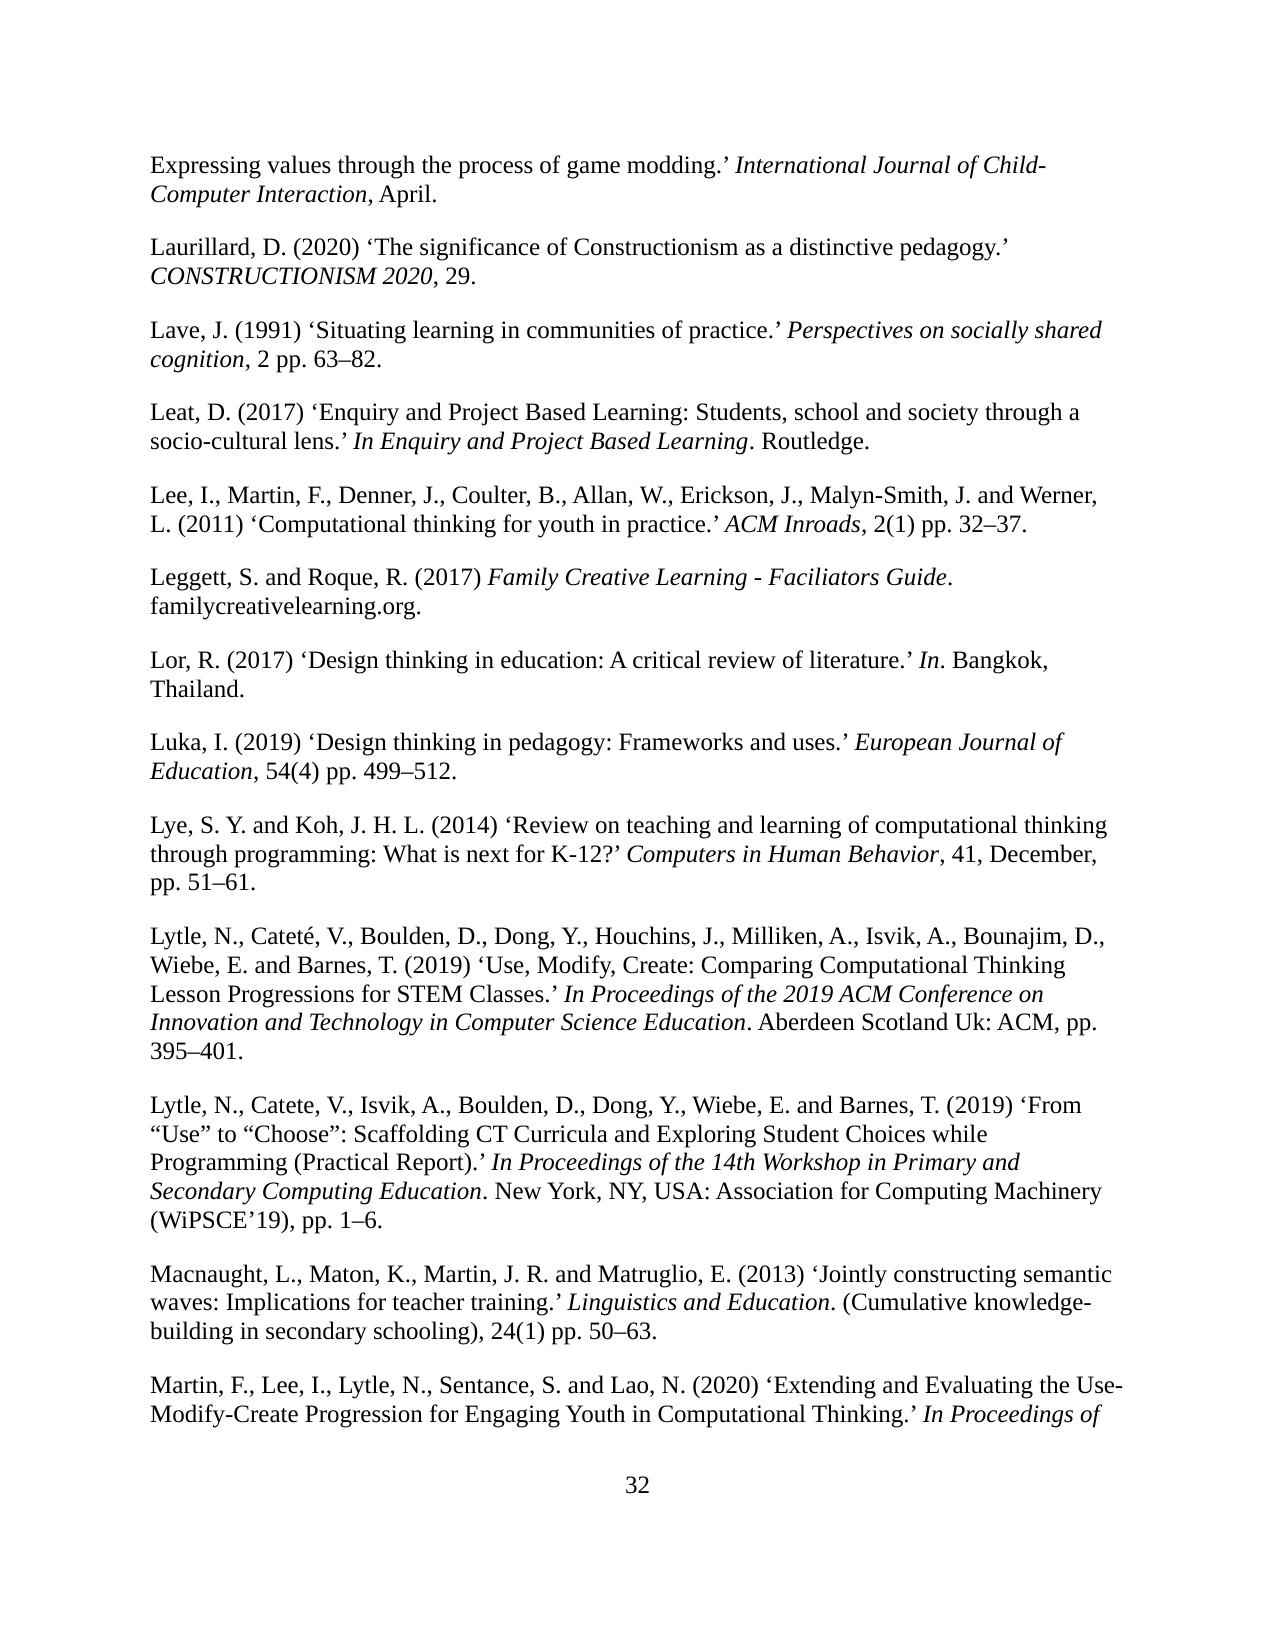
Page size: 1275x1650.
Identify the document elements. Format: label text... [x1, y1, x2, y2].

text Laurillard, D. (2020) ‘The significance of Constructionism as a distinctive pedagogy.’ CONSTRUCTIONISM 2020, 29. [150, 232, 1125, 290]
text Lye, S. Y. and Koh, J. H. L. (2014) ‘Review on teaching and learning of computational thinking through programming: What is next for K-12?’ Computers in Human Behavior, 41, December, pp. 51–61. [150, 810, 1125, 896]
text Lytle, N., Cateté, V., Boulden, D., Dong, Y., Houchins, J., Milliken, A., Isvik, A., Bounajim, D., Wiebe, E. and Barnes, T. (2019) ‘Use, Modify, Create: Comparing Computational Thinking Lesson Progressions for STEM Classes.’ In Proceedings of the 2019 ACM Conference on Innovation and Technology in Computer Science Education. Aberdeen Scotland Uk: ACM, pp. 395–401. [150, 921, 1125, 1065]
text Martin, F., Lee, I., Lytle, N., Sentance, S. and Lao, N. (2020) ‘Extending and Evaluating the Use-Modify-Create Progression for Engaging Youth in Computational Thinking.’ In Proceedings of [150, 1370, 1125, 1427]
text Leat, D. (2017) ‘Enquiry and Project Based Learning: Students, school and society through a socio-cultural lens.’ In Enquiry and Project Based Learning. Routledge. [150, 397, 1125, 455]
text Lytle, N., Catete, V., Isvik, A., Boulden, D., Dong, Y., Wiebe, E. and Barnes, T. (2019) ‘From “Use” to “Choose”: Scaffolding CT Curricula and Exploring Student Choices while Programming (Practical Report).’ In Proceedings of the 14th Workshop in Primary and Secondary Computing Education. New York, NY, USA: Association for Computing Machinery (WiPSCE’19), pp. 1–6. [150, 1090, 1125, 1234]
text Lave, J. (1991) ‘Situating learning in communities of practice.’ Perspectives on socially shared cognition, 2 pp. 63–82. [150, 315, 1125, 372]
text Lee, I., Martin, F., Denner, J., Coulter, B., Allan, W., Erickson, J., Malyn-Smith, J. and Werner, L. (2011) ‘Computational thinking for youth in practice.’ ACM Inroads, 2(1) pp. 32–37. [150, 480, 1125, 537]
text Luka, I. (2019) ‘Design thinking in pedagogy: Frameworks and uses.’ European Journal of Education, 54(4) pp. 499–512. [150, 727, 1125, 785]
text Leggett, S. and Roque, R. (2017) Family Creative Learning - Faciliators Guide. familycreativelearning.org. [150, 562, 1125, 620]
text Lor, R. (2017) ‘Design thinking in education: A critical review of literature.’ In. Bangkok, Thailand. [150, 645, 1125, 702]
text Macnaught, L., Maton, K., Martin, J. R. and Matruglio, E. (2013) ‘Jointly constructing semantic waves: Implications for teacher training.’ Linguistics and Education. (Cumulative knowledge-building in secondary schooling), 24(1) pp. 50–63. [150, 1259, 1125, 1345]
text Expressing values through the process of game modding.’ International Journal of Child-Computer Interaction, April. [150, 150, 1125, 207]
